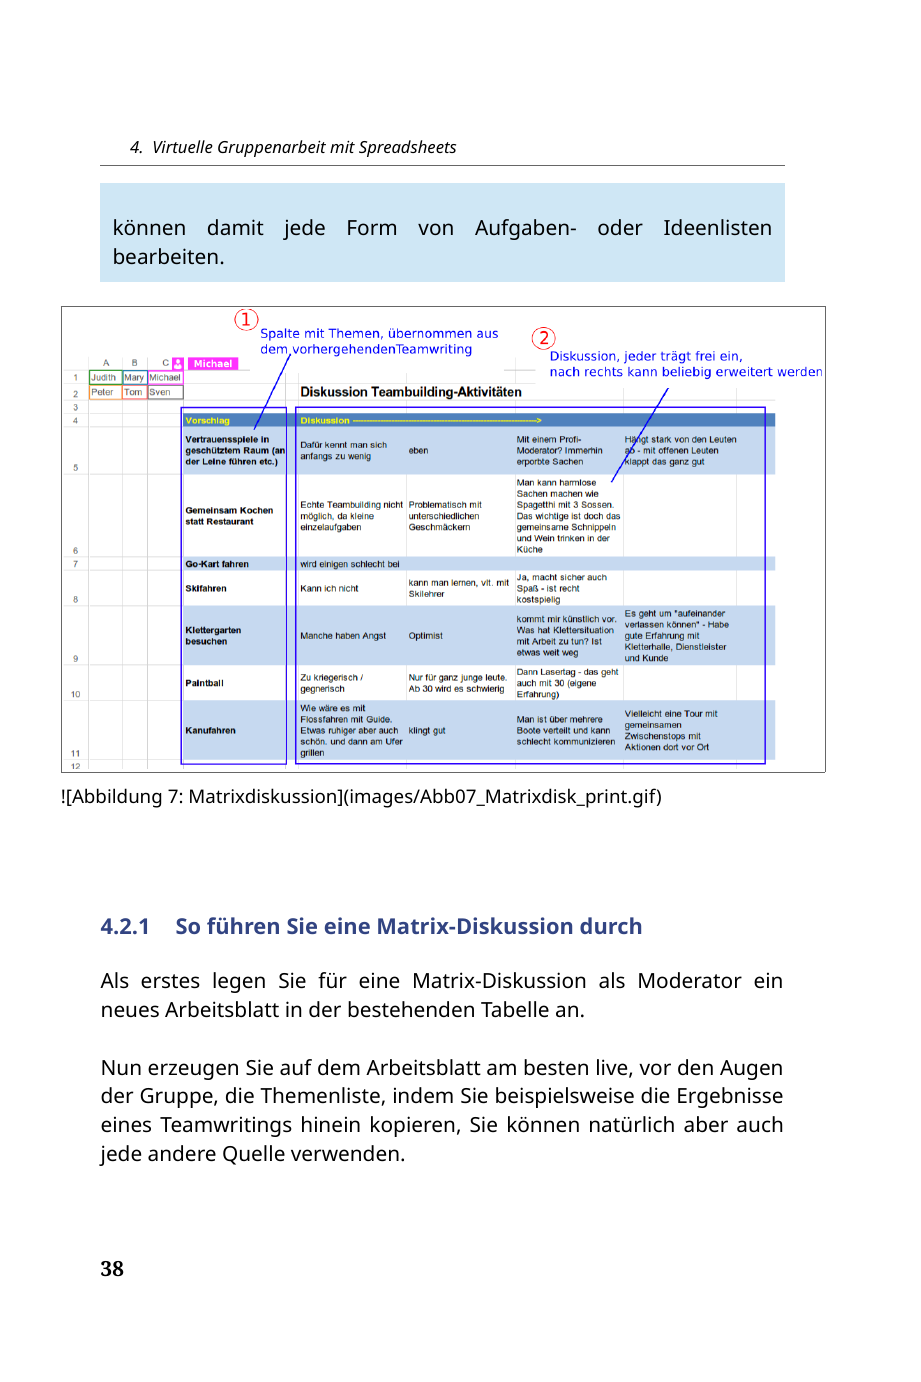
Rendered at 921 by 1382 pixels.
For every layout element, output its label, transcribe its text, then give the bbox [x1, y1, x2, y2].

picture [63, 309, 822, 769]
text können damit jede Form von Aufgaben- oder Ideenlisten bearbeiten. [112, 195, 773, 270]
subtitle So führen Sie eine Matrix-Diskussion durch [100, 911, 785, 941]
text ![Abbildung 7: Matrixdiskussion](images/Abb07_Matrixdisk_print.gif) [61, 773, 825, 809]
text Nun erzeugen Sie auf dem Arbeitsblatt am besten live, vor den Augen der Gruppe, die Themenliste, indem Sie beispielsweise die Ergebnisse eines Teamwritings hinein kopieren, Sie können natürlich aber auch jede andere Quelle verwenden. [100, 1031, 785, 1168]
text Als erstes legen Sie für eine Matrix-Diskussion als Moderator ein neues Arbeitsblatt in der bestehenden Tabelle an. [100, 953, 785, 1023]
text [62, 307, 825, 772]
